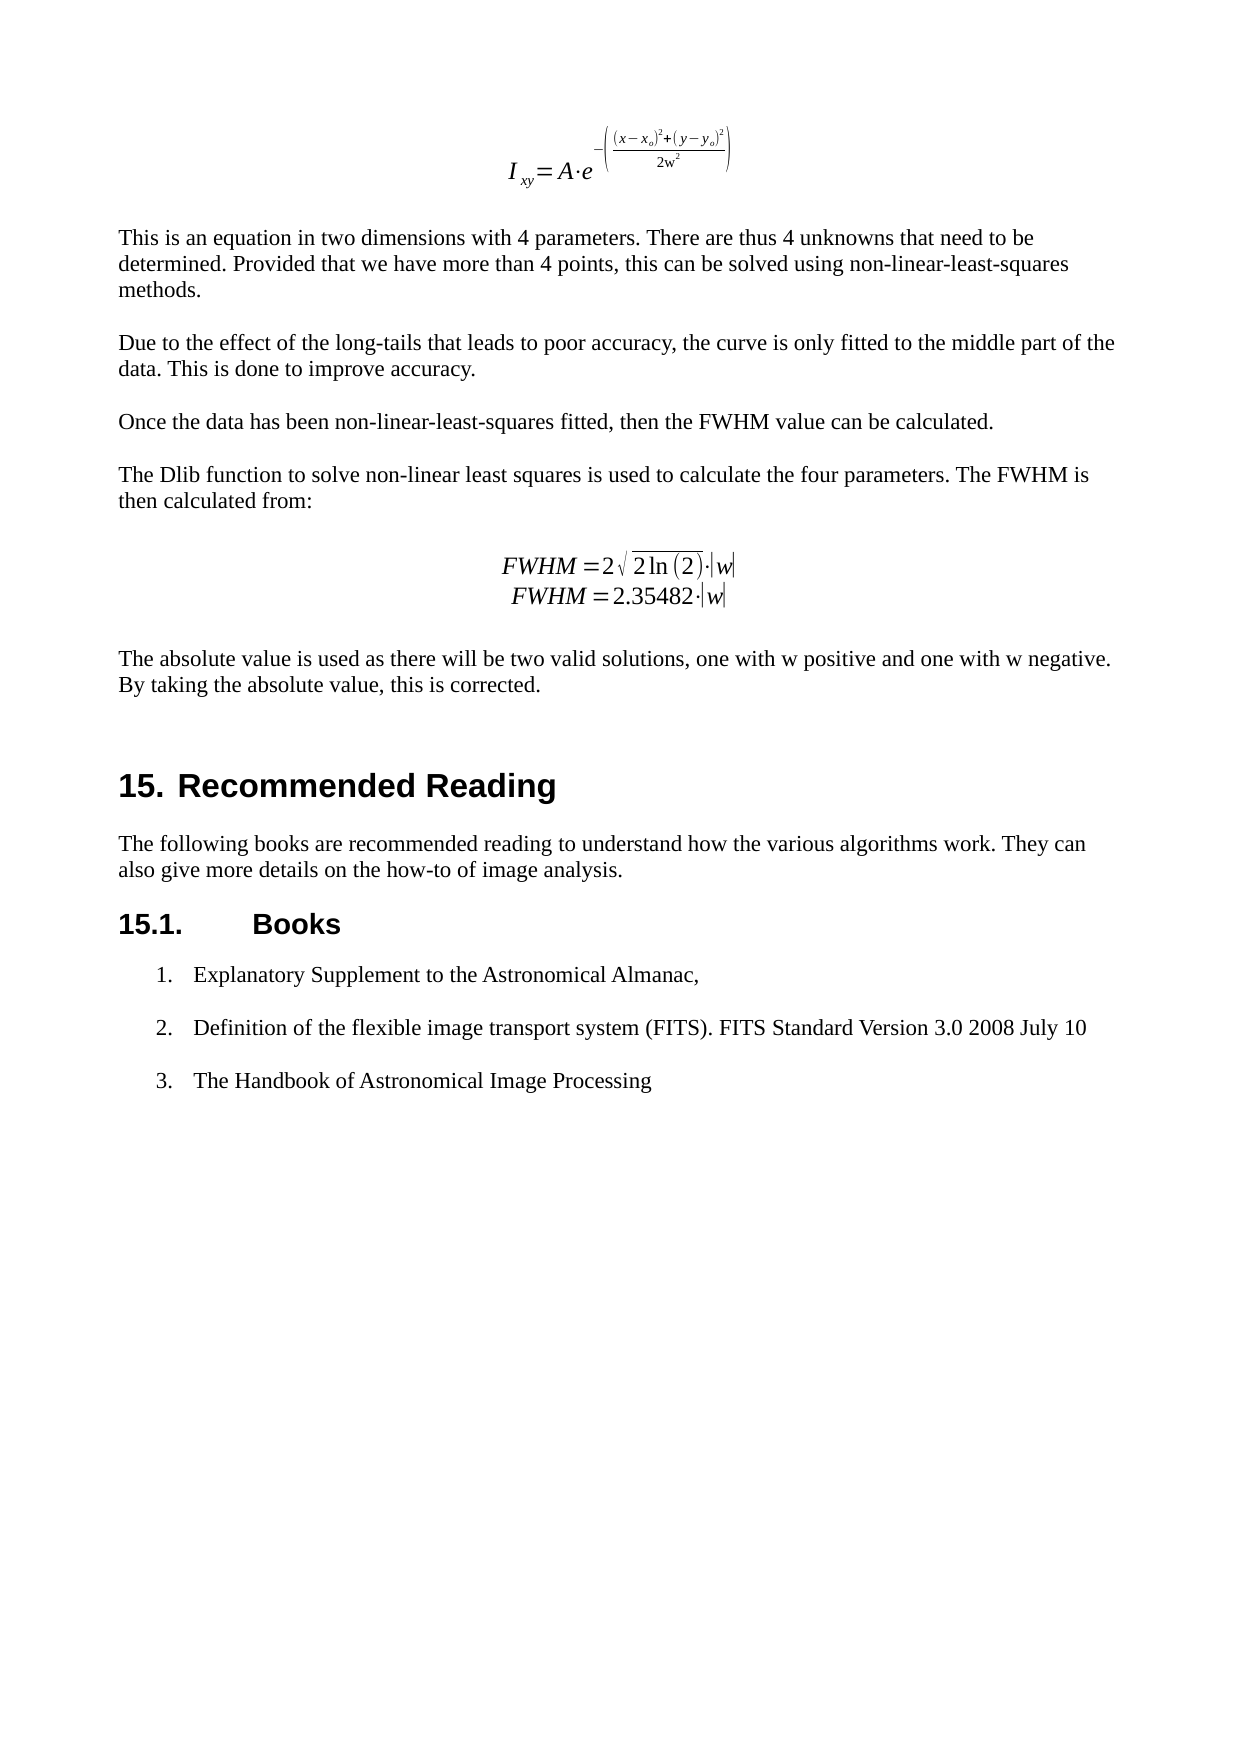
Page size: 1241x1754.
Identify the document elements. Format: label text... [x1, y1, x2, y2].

list The Handbook of Astronomical Image Processing [156, 1053, 1122, 1093]
list Definition of the flexible image transport system (FITS). FITS Standard Version 3.0 2008 July 10 [156, 1000, 1122, 1041]
subtitle Books [118, 907, 1122, 940]
text Due to the effect of the long-tails that leads to poor accuracy, the curve is only fitted to the middle part of the data. This is done to improve accuracy. [118, 315, 1122, 382]
text The absolute value is used as there will be two valid solutions, one with w positive and one with w negative. By taking the absolute value, this is corrected. [118, 622, 1122, 698]
text The Dlib function to solve non-linear least squares is used to calculate the four parameters. The FWHM is then calculated from: [118, 447, 1122, 513]
text Once the data has been non-linear-least-squares fitted, then the FWHM value can be calculated. [118, 394, 1122, 434]
list Explanatory Supplement to the Astronomical Almanac, [156, 952, 1122, 988]
text This is an equation in two dimensions with 4 parameters. There are thus 4 unknowns that need to be determined. Provided that we have more than 4 points, this can be solved using non-linear-least-squares methods. [118, 201, 1122, 303]
text The following books are recommended reading to understand how the various algorithms work. They can also give more details on the how-to of image analysis. [118, 822, 1122, 882]
subtitle Recommended Reading [118, 766, 1122, 805]
